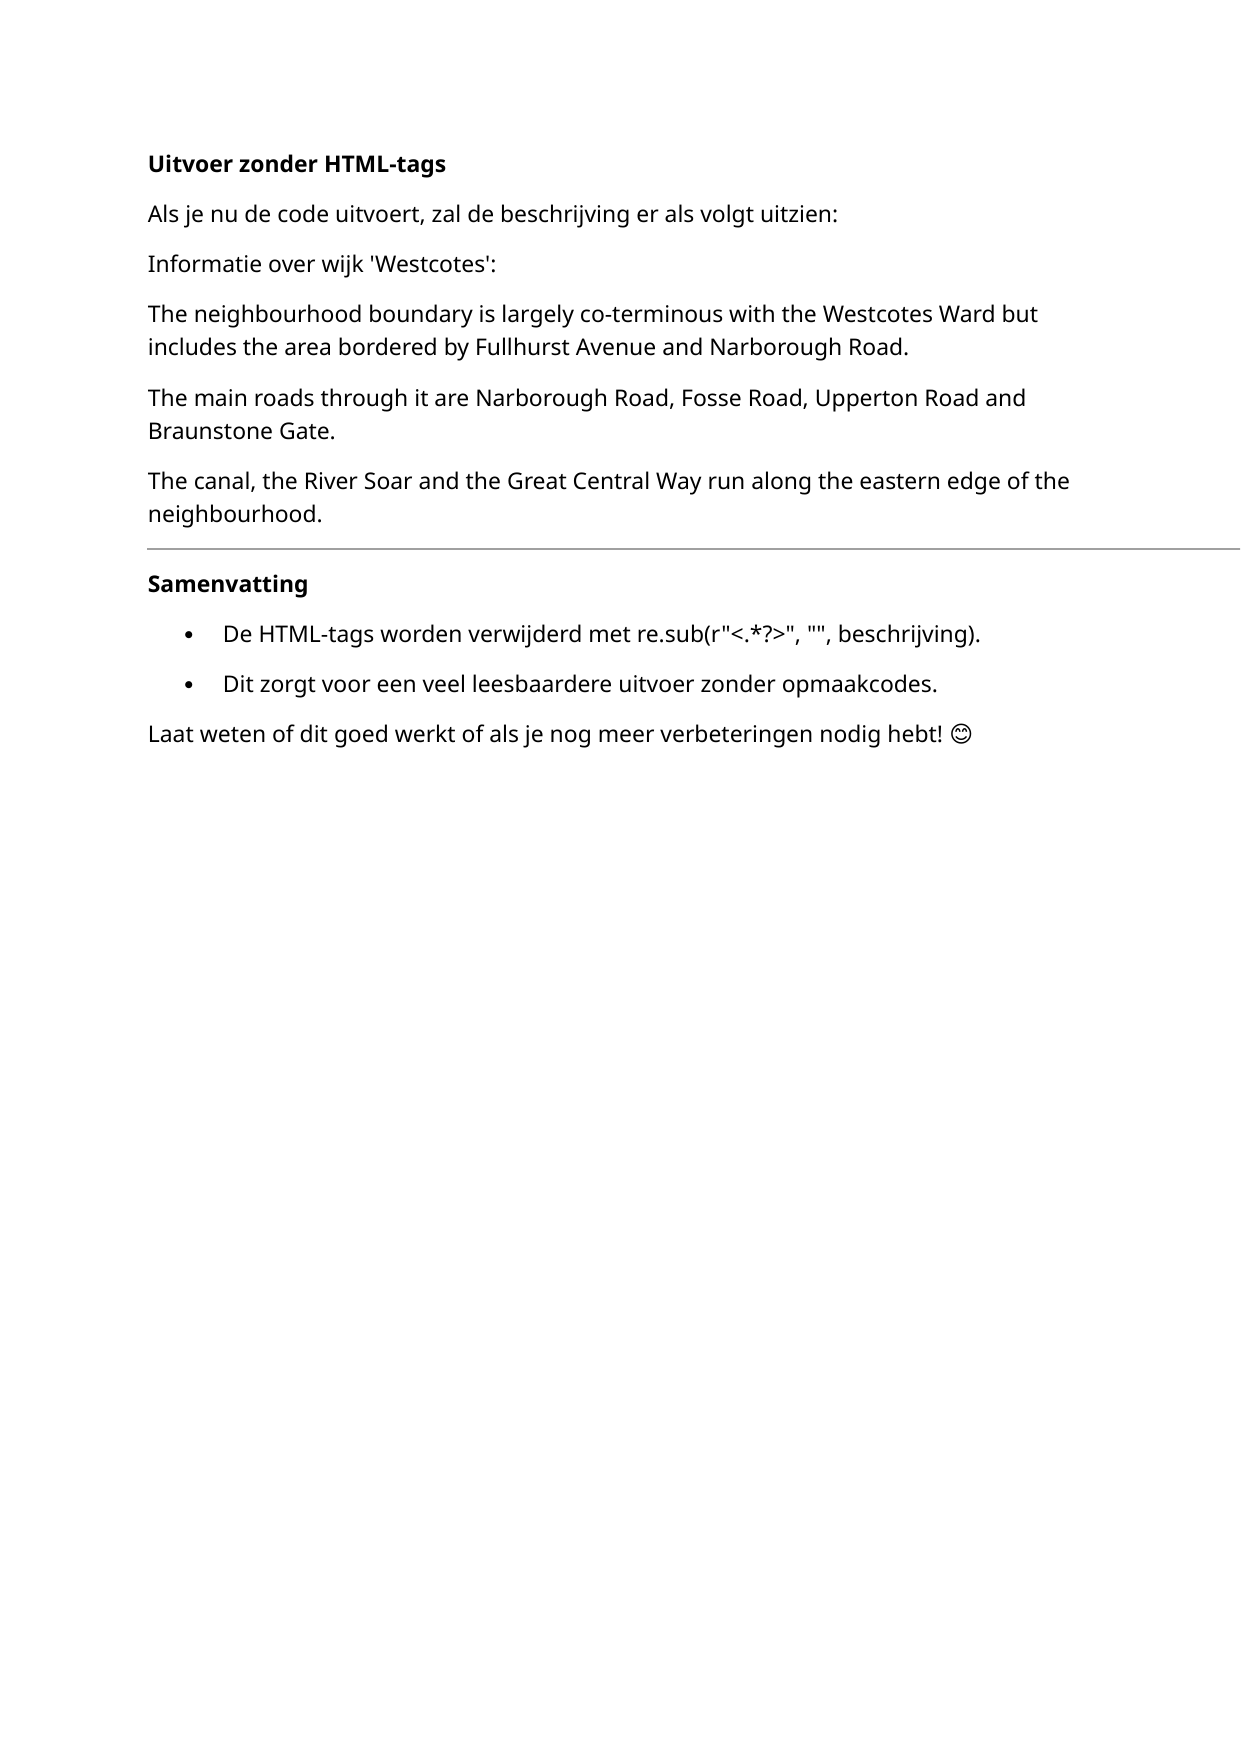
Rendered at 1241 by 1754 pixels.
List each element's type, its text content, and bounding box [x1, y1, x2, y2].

text The canal, the River Soar and the Great Central Way run along the eastern edge of the neighbourhood. [148, 465, 1093, 530]
text Uitvoer zonder HTML-tags [148, 148, 1093, 179]
text Als je nu de code uitvoert, zal de beschrijving er als volgt uitzien: [148, 198, 1093, 229]
text Samenvatting [148, 568, 1093, 599]
list De HTML-tags worden verwijderd met re.sub(r"<.*?>", "", beschrijving). [185, 618, 1093, 649]
text The main roads through it are Narborough Road, Fosse Road, Upperton Road and Braunstone Gate. [148, 381, 1093, 446]
text Laat weten of dit goed werkt of als je nog meer verbeteringen nodig hebt! 😊 [148, 718, 1093, 749]
list Dit zorgt voor een veel leesbaardere uitvoer zonder opmaakcodes. [185, 668, 1093, 699]
text The neighbourhood boundary is largely co-terminous with the Westcotes Ward but includes the area bordered by Fullhurst Avenue and Narborough Road. [148, 298, 1093, 363]
text Informatie over wijk 'Westcotes': [148, 248, 1093, 279]
